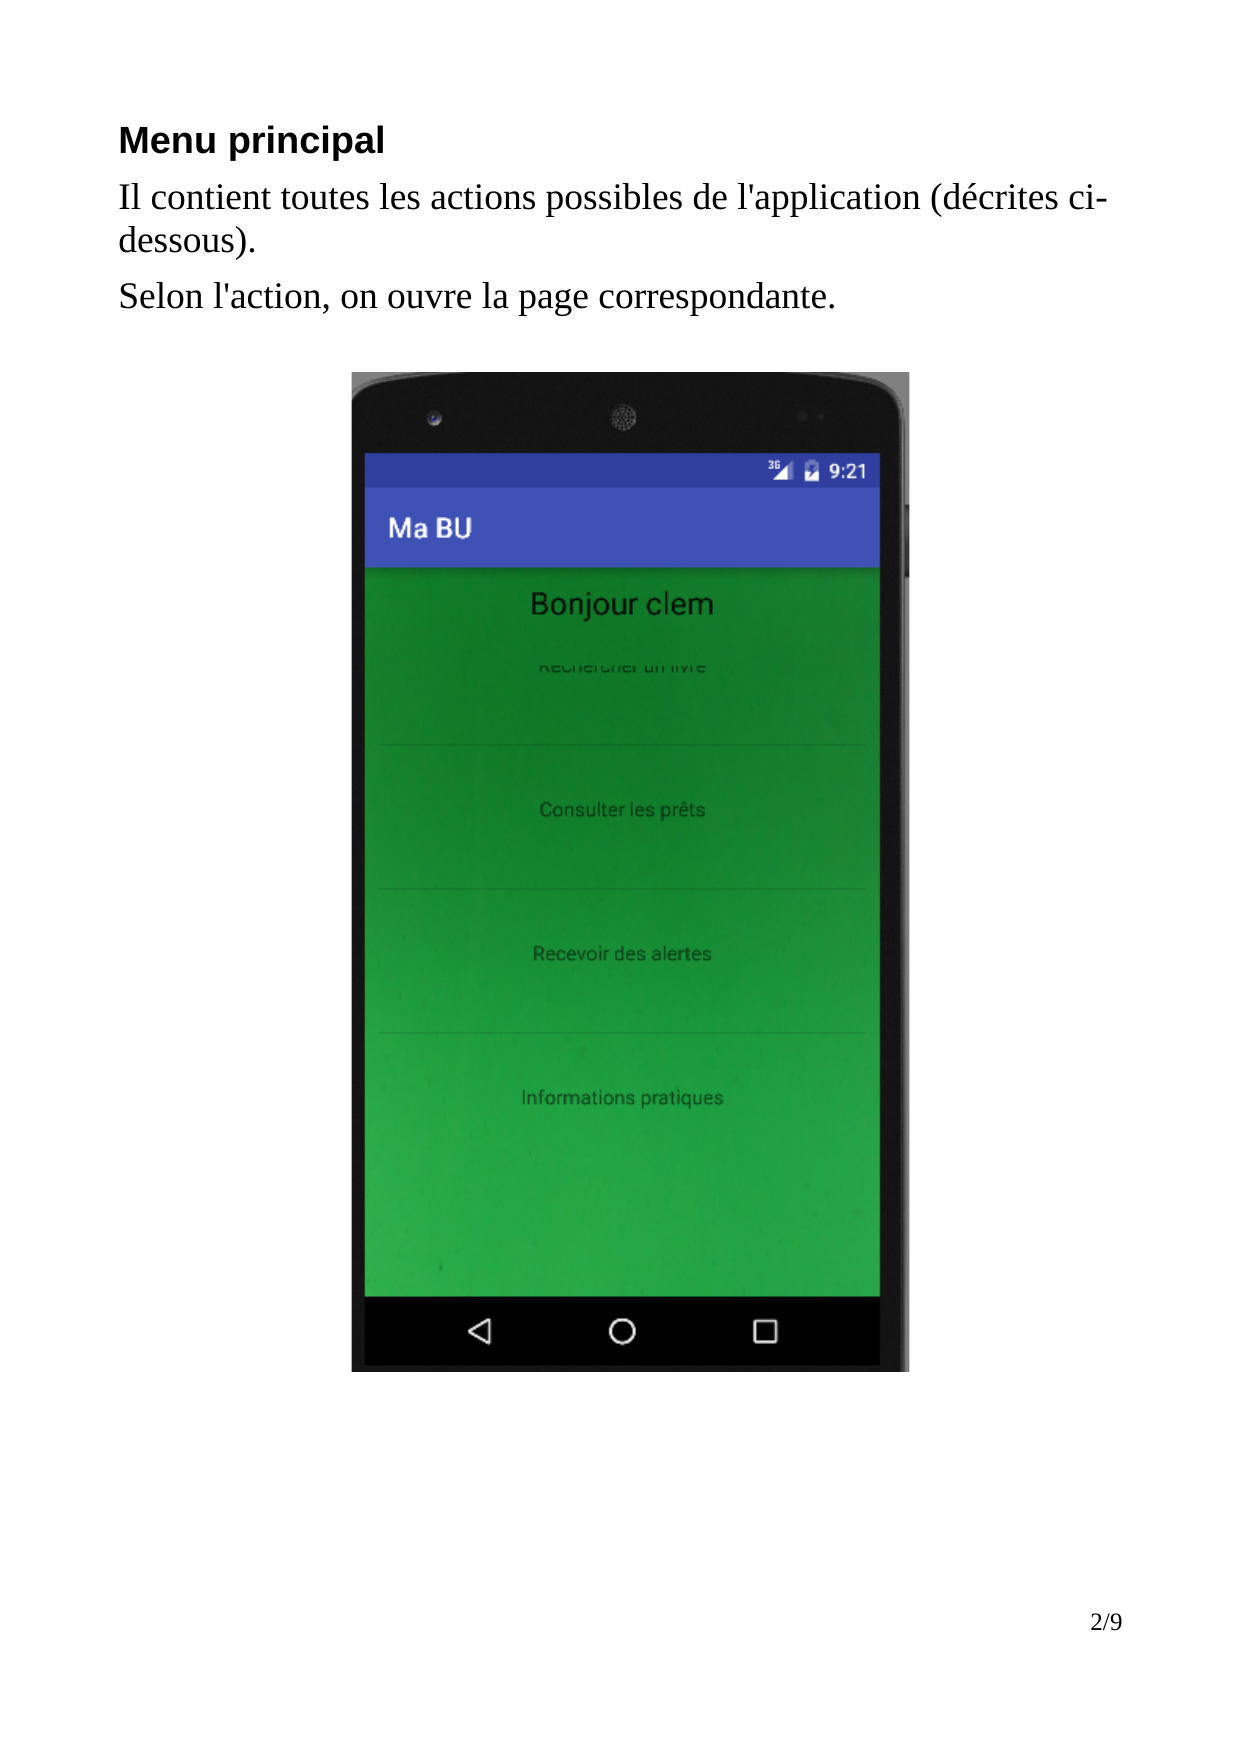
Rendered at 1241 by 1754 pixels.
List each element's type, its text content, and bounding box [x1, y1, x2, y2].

picture [351, 372, 910, 1372]
text Il contient toutes les actions possibles de l'application (décrites ci-dessous). [118, 174, 1122, 261]
text Selon l'action, on ouvre la page correspondante. [118, 273, 1122, 316]
subtitle Menu principal [118, 118, 1122, 162]
